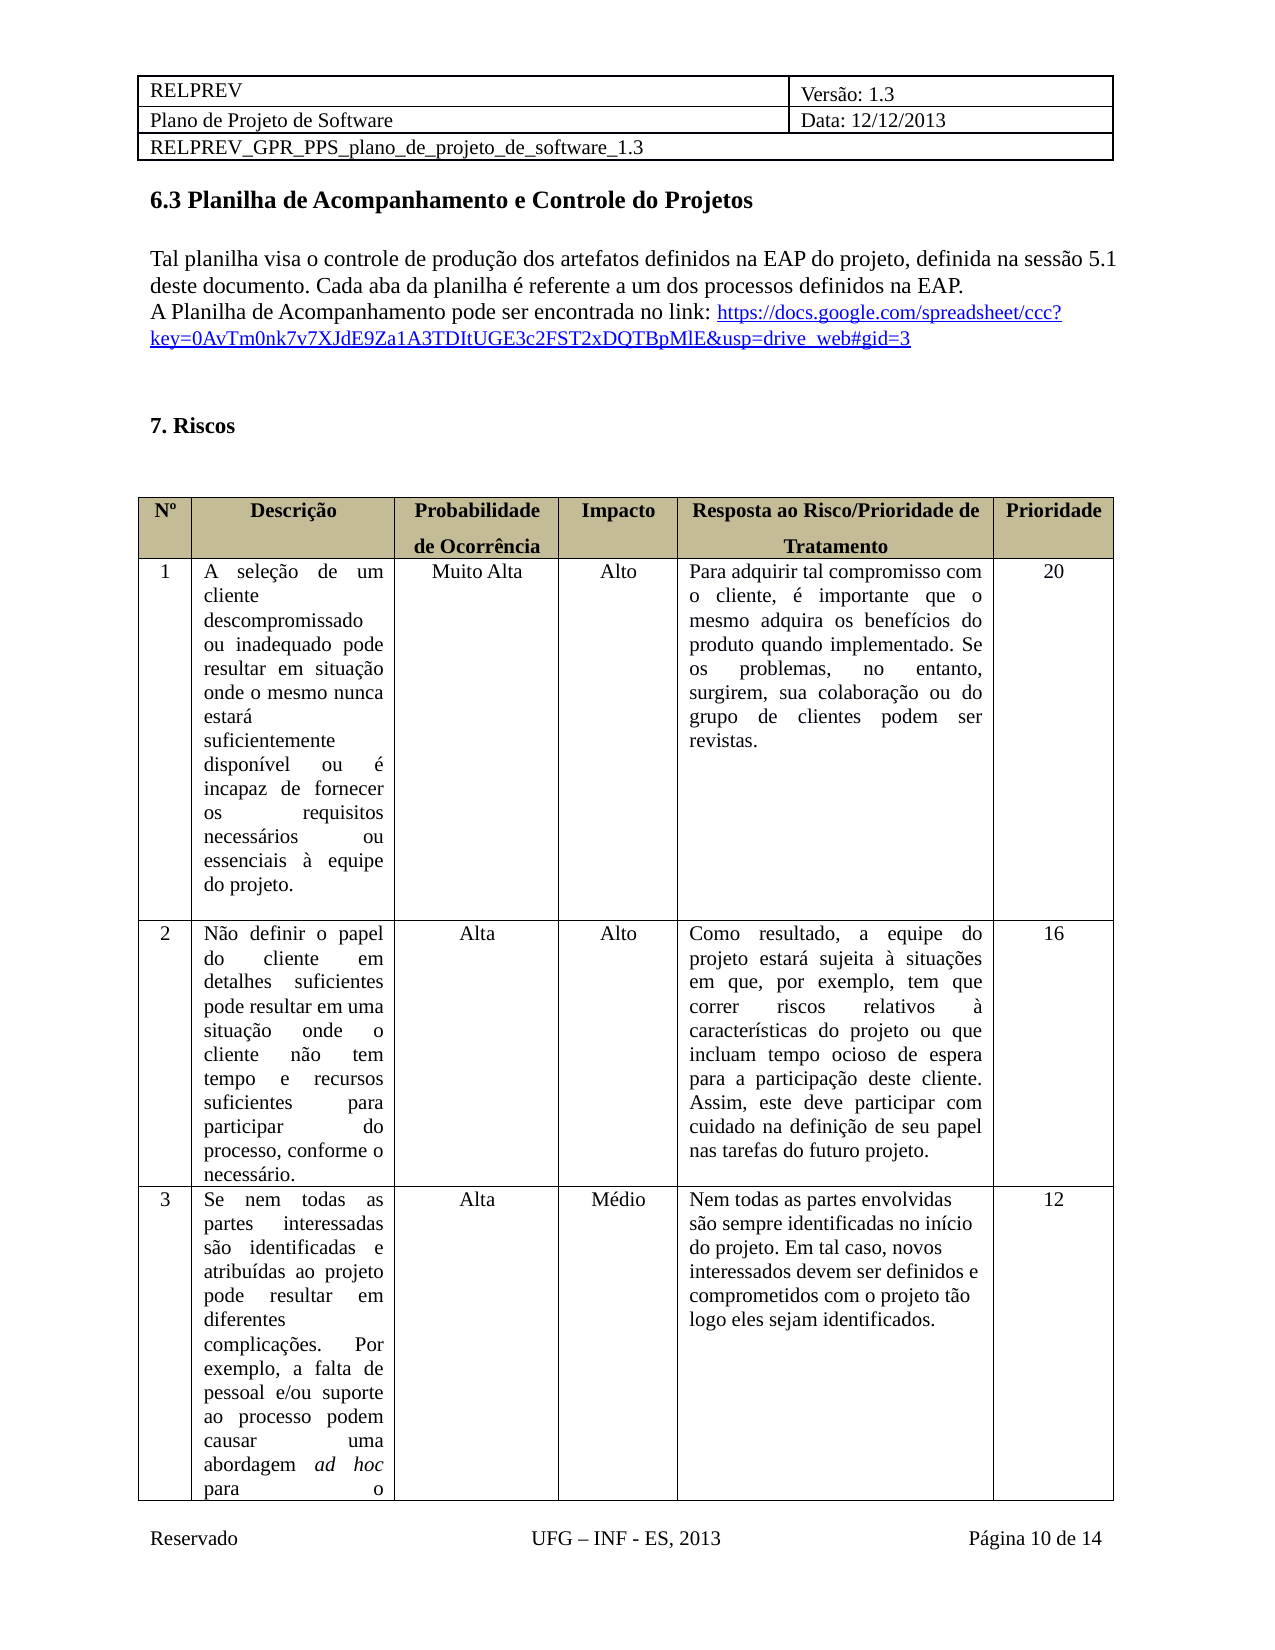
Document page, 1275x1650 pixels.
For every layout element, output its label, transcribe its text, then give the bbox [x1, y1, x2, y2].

table_cell Para adquirir tal compromisso com o cliente, é importante que o mesmo adquira os benefícios do produto quando implementado. Se os problemas, no entanto, surgirem, sua colaboração ou do grupo de clientes podem ser revistas. [678, 559, 993, 920]
table_cell 2 [139, 921, 191, 1186]
table_cell Alto [559, 559, 677, 920]
subtitle 7. Riscos [150, 412, 1125, 438]
table_cell Nem todas as partes envolvidas são sempre identificadas no início do projeto. Em tal caso, novos interessados devem ser definidos e comprometidos com o projeto tão logo eles sejam identificados. [678, 1187, 993, 1500]
table_cell Não definir o papel do cliente em detalhes suficientes pode resultar em uma situação onde o cliente não tem tempo e recursos suficientes para participar do processo, conforme o necessário. [192, 921, 394, 1186]
table_header Resposta ao Risco/Prioridade de Tratamento [678, 498, 993, 558]
table_header Descrição [192, 498, 394, 558]
table_cell 16 [994, 921, 1113, 1186]
table_cell A seleção de um cliente descompromissado ou inadequado pode resultar em situação onde o mesmo nunca estará suficientemente disponível ou é incapaz de fornecer os requisitos necessários ou essenciais à equipe do projeto. [192, 559, 394, 920]
table_header Probabilidade de Ocorrência [395, 498, 558, 558]
table_cell 1 [139, 559, 191, 920]
table_cell Se nem todas as partes interessadas são identificadas e atribuídas ao projeto pode resultar em diferentes complicações. Por exemplo, a falta de pessoal e/ou suporte ao processo podem causar uma abordagem ad hoc para o [192, 1187, 394, 1500]
table_cell Médio [559, 1187, 677, 1500]
text Tal planilha visa o controle de produção dos artefatos definidos na EAP do projeto, definida na sessão 5.1 deste documento. Cada aba da planilha é referente a um dos processos definidos na EAP. A Planilha de Acompanhamento pode ser encontrada no link: https://docs.google.com/spreadsheet/ccc?key=0AvTm0nk7v7XJdE9Za1A3TDItUGE3c2FST2xDQTBpMlE&usp=drive_web#gid=3 [150, 245, 1125, 349]
table_header Prioridade [994, 498, 1113, 558]
table_cell Alta [395, 1187, 558, 1500]
table_cell Muito Alta [395, 559, 558, 920]
table_cell 12 [994, 1187, 1113, 1500]
table_header Impacto [559, 498, 677, 558]
table_cell Alto [559, 921, 677, 1186]
table_cell 20 [994, 559, 1113, 920]
subtitle 6.3 Planilha de Acompanhamento e Controle do Projetos [150, 185, 1125, 214]
table_header Nº [139, 498, 191, 558]
table_cell 3 [139, 1187, 191, 1500]
table_cell Como resultado, a equipe do projeto estará sujeita à situações em que, por exemplo, tem que correr riscos relativos à características do projeto ou que incluam tempo ocioso de espera para a participação deste cliente. Assim, este deve participar com cuidado na definição de seu papel nas tarefas do futuro projeto. [678, 921, 993, 1186]
table_cell Alta [395, 921, 558, 1186]
